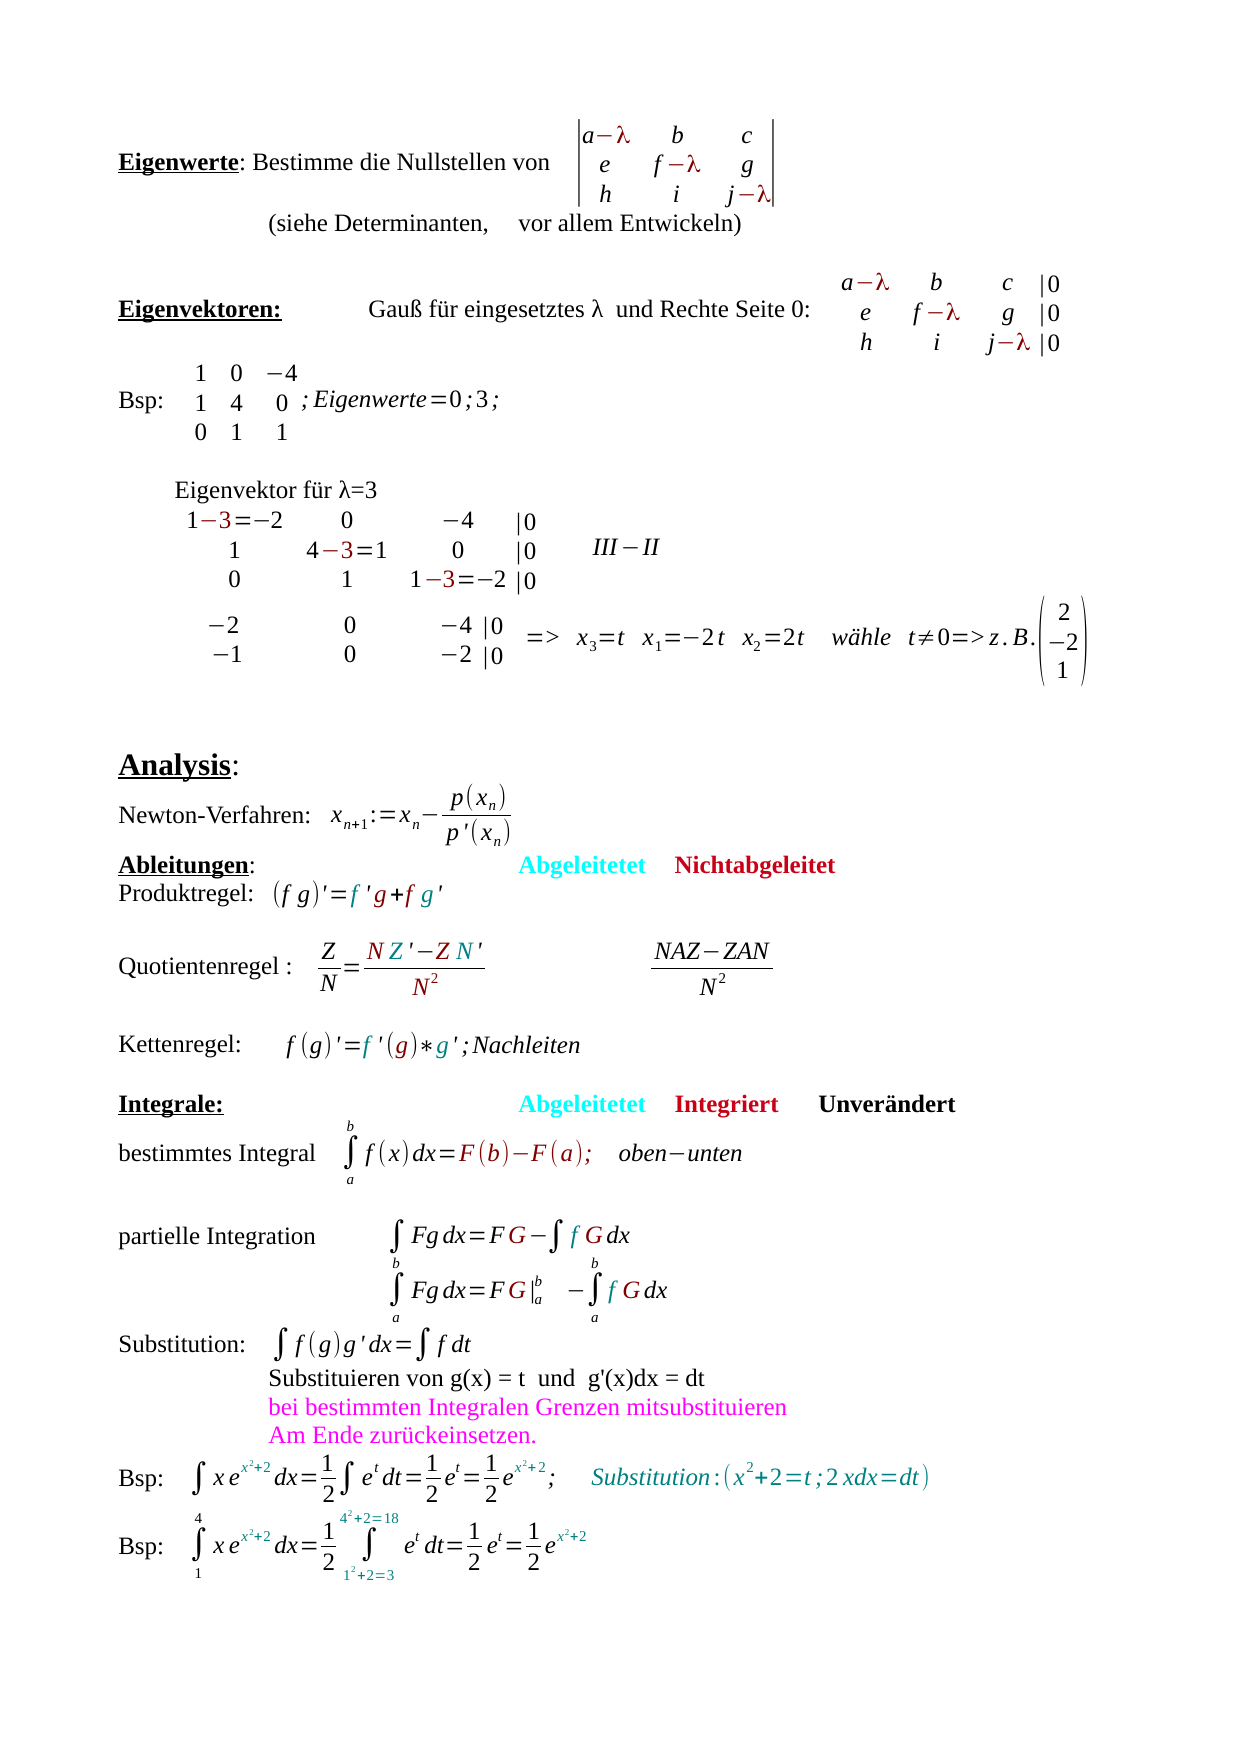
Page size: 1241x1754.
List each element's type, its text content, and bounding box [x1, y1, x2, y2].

text Produktregel: [118, 878, 1122, 909]
text Integrale: Abgeleitetet Integriert Unverändert [118, 1089, 1122, 1117]
text Eigenwerte: Bestimme die Nullstellen von [118, 118, 1122, 208]
text partielle Integration [118, 1217, 1122, 1255]
text Kettenregel: [118, 1029, 1122, 1060]
text Newton-Verfahren: [118, 782, 1122, 850]
text Eigenvektor für λ=3 [118, 475, 1122, 503]
text Substitution: [118, 1326, 1122, 1363]
text Quotientenregel : [118, 938, 1122, 1001]
text Ableitungen: Abgeleitetet Nichtabgeleitet [118, 850, 1122, 878]
text Eigenvektoren: Gauß für eingesetztes λ und Rechte Seite 0: [118, 266, 1122, 356]
text bestimmtes Integral [118, 1117, 1122, 1188]
text bei bestimmten Integralen Grenzen mitsubstituieren [118, 1392, 1122, 1421]
text Bsp: [118, 1449, 1122, 1508]
text (siehe Determinanten, vor allem Entwickeln) [118, 208, 1122, 237]
text Bsp: [118, 1508, 1122, 1583]
text Analysis: [118, 746, 1122, 782]
text Bsp: [118, 356, 1122, 446]
text Am Ende zurückeinsetzen. [118, 1421, 1122, 1449]
text Substituieren von g(x) = t und g'(x)dx = dt [118, 1363, 1122, 1392]
